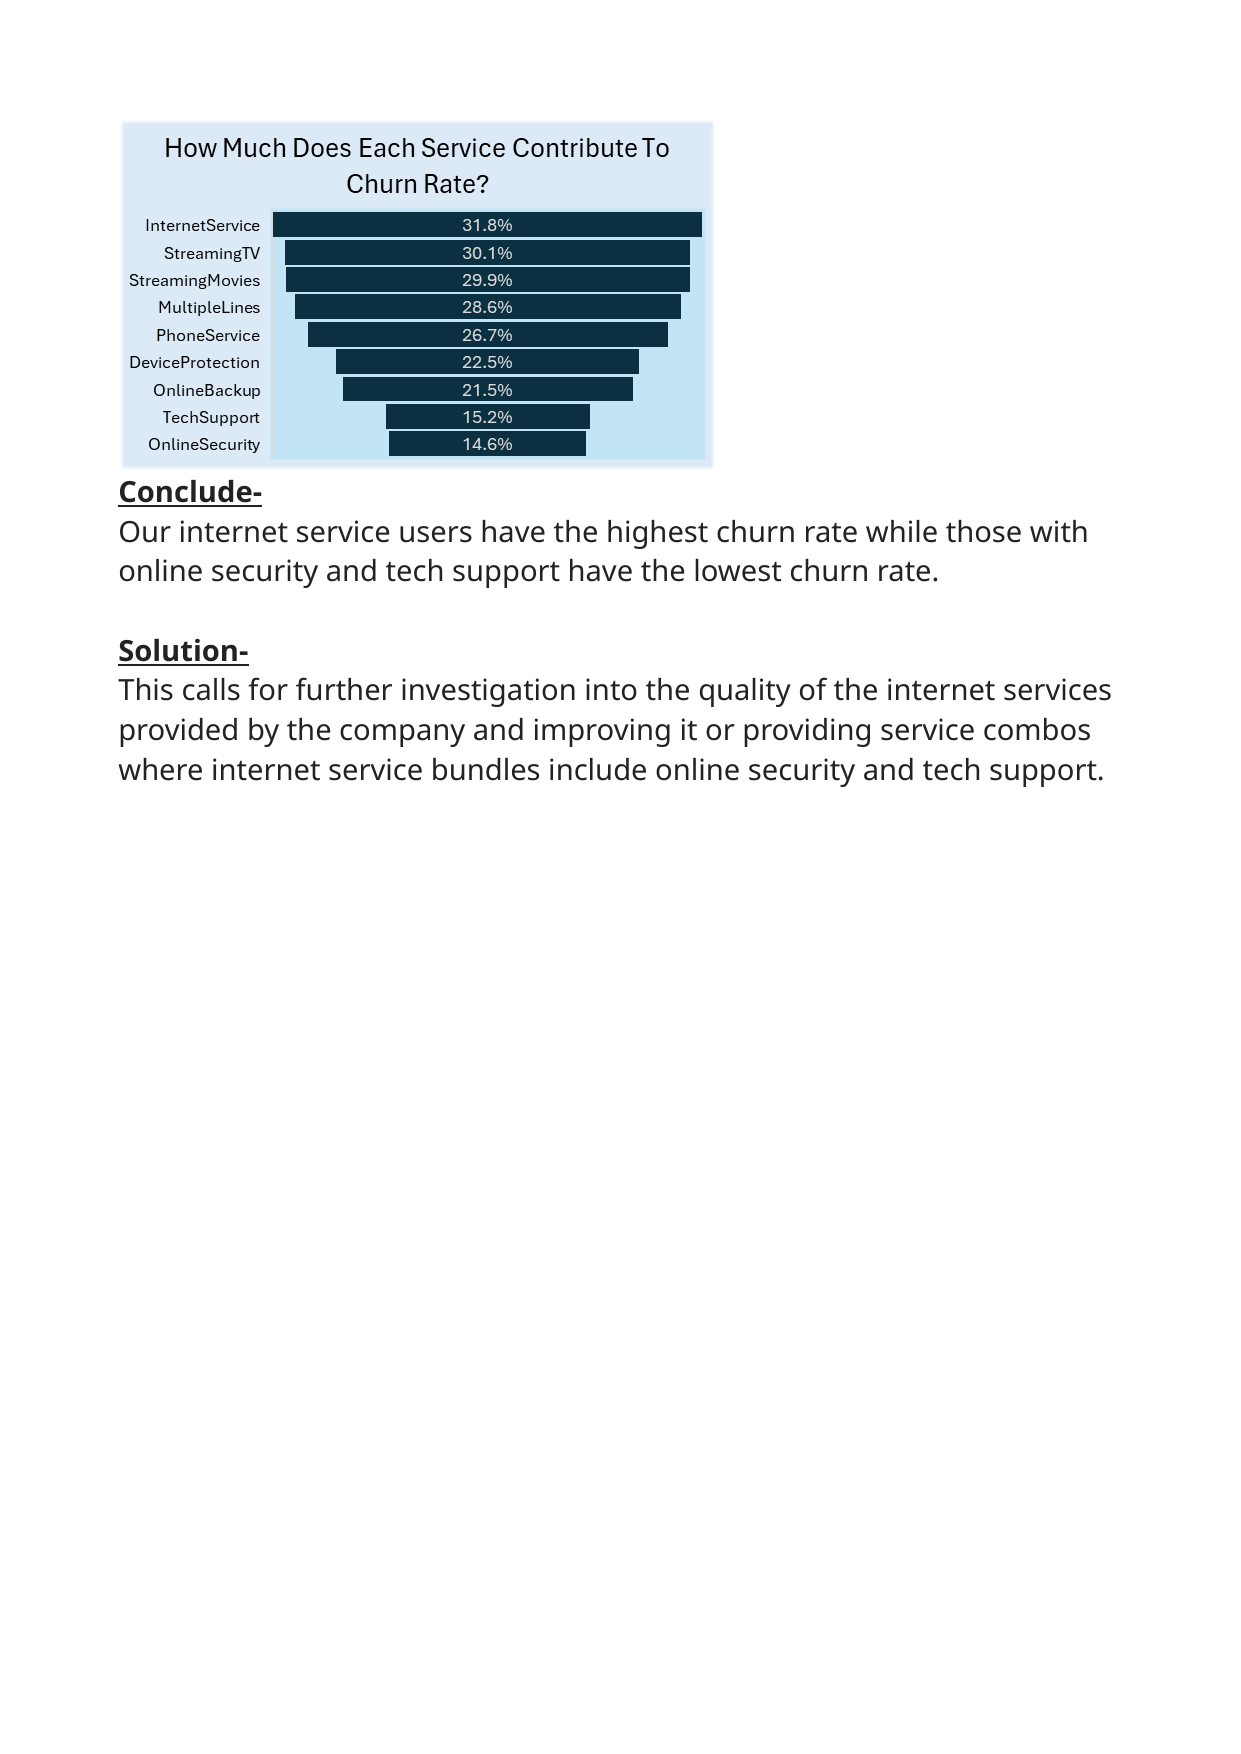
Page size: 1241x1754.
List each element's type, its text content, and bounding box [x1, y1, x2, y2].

text Conclude- [118, 471, 1122, 511]
text Solution- [118, 630, 1122, 670]
text This calls for further investigation into the quality of the internet services provided by the company and improving it or providing service combos where internet service bundles include online security and tech support. [118, 670, 1122, 789]
text Our internet service users have the highest churn rate while those with online security and tech support have the lowest churn rate. [118, 511, 1122, 590]
